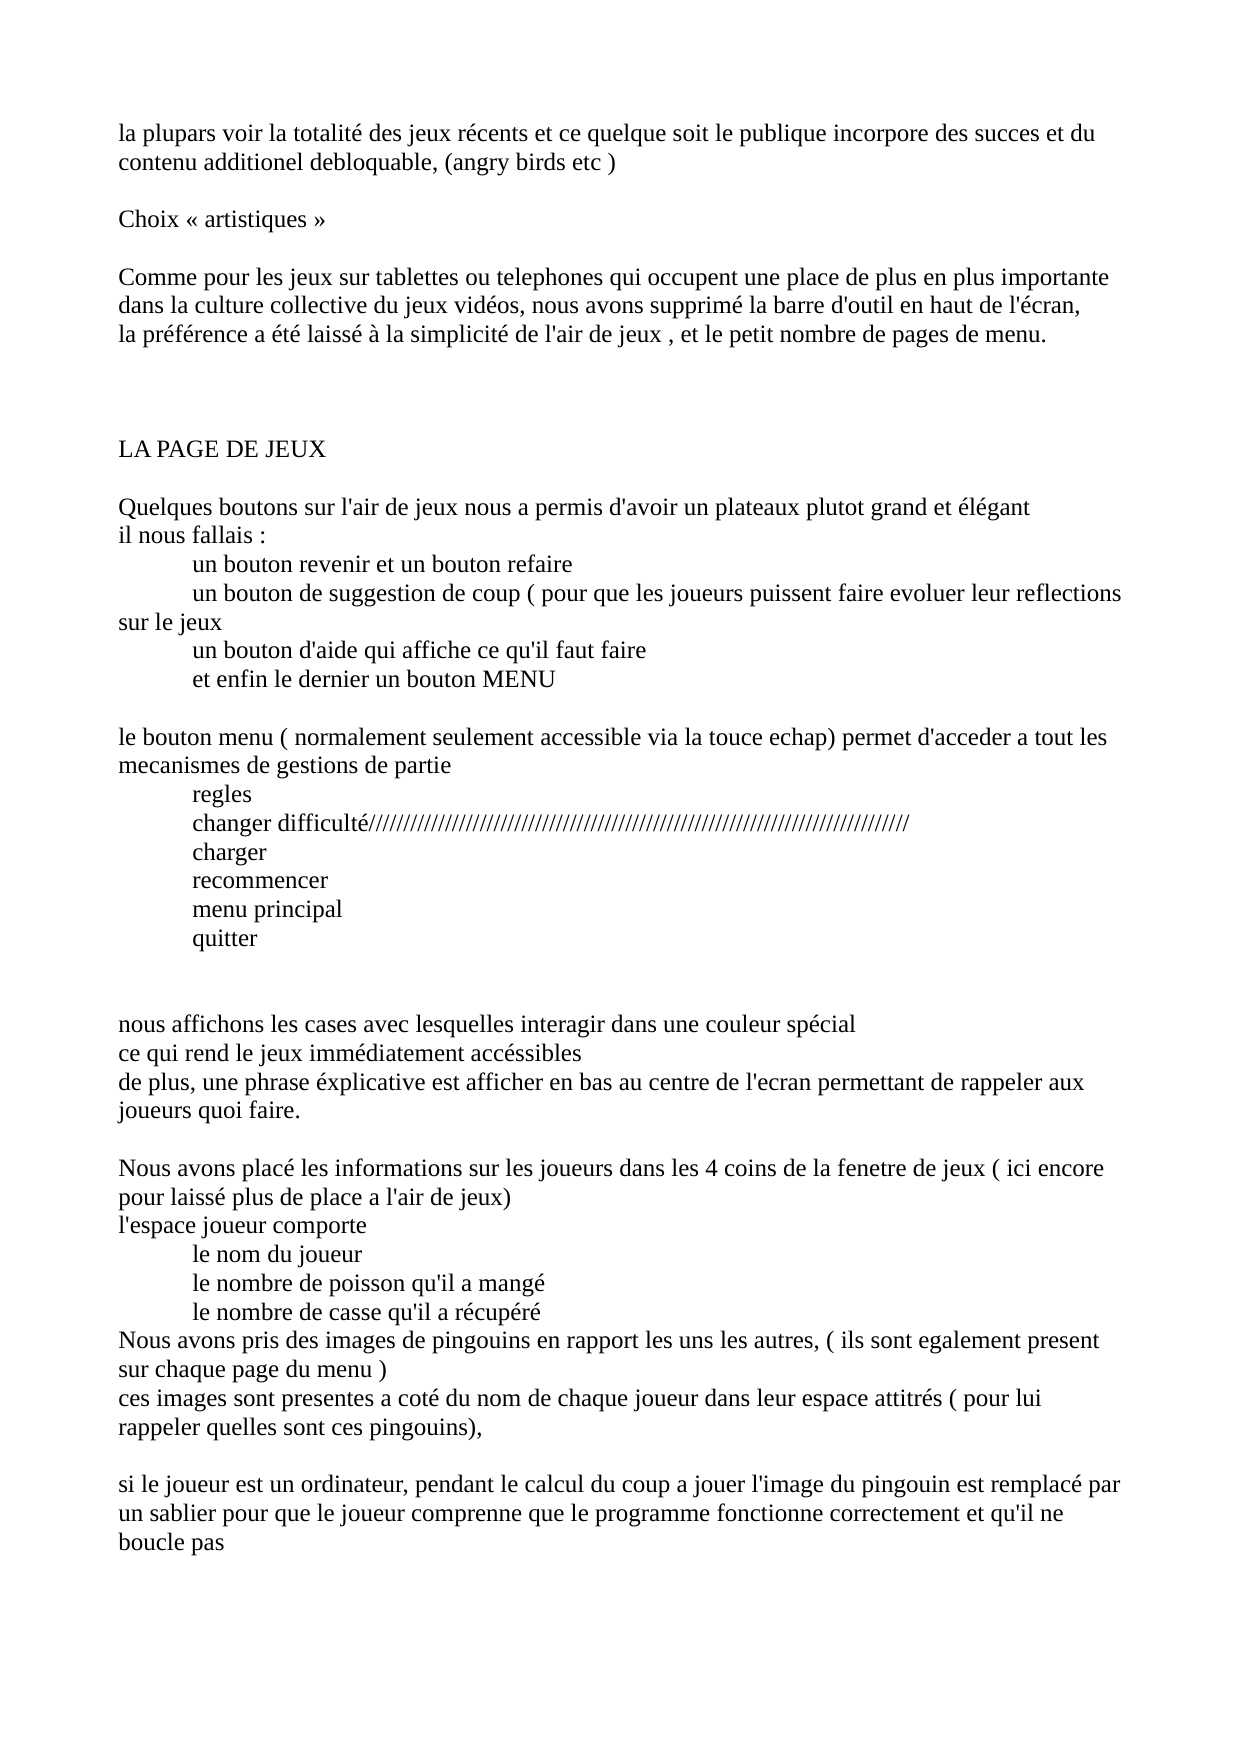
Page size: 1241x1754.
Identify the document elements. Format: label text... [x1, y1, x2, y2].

text de plus, une phrase éxplicative est afficher en bas au centre de l'ecran permettant de rappeler aux joueurs quoi faire. [118, 1067, 1122, 1124]
text recommencer [118, 866, 1122, 894]
text un bouton d'aide qui affiche ce qu'il faut faire [118, 636, 1122, 664]
text Choix « artistiques » [118, 204, 1122, 233]
text la plupars voir la totalité des jeux récents et ce quelque soit le publique incorpore des succes et du contenu additionel debloquable, (angry birds etc ) [118, 118, 1122, 176]
text ce qui rend le jeux immédiatement accéssibles [118, 1038, 1122, 1067]
text quitter [118, 923, 1122, 952]
text menu principal [118, 894, 1122, 923]
text charger [118, 837, 1122, 866]
text nous affichons les cases avec lesquelles interagir dans une couleur spécial [118, 1009, 1122, 1038]
text LA PAGE DE JEUX [118, 434, 1122, 463]
text le nombre de poisson qu'il a mangé [118, 1268, 1122, 1297]
text un bouton revenir et un bouton refaire [118, 549, 1122, 578]
text un bouton de suggestion de coup ( pour que les joueurs puissent faire evoluer leur reflections sur le jeux [118, 578, 1122, 636]
text la préférence a été laissé à la simplicité de l'air de jeux , et le petit nombre de pages de menu. [118, 319, 1122, 348]
text Nous avons placé les informations sur les joueurs dans les 4 coins de la fenetre de jeux ( ici encore pour laissé plus de place a l'air de jeux) [118, 1153, 1122, 1211]
text changer difficulté////////////////////////////////////////////////////////////////////////////// [118, 808, 1122, 837]
text ces images sont presentes a coté du nom de chaque joueur dans leur espace attitrés ( pour lui rappeler quelles sont ces pingouins), [118, 1383, 1122, 1441]
text le bouton menu ( normalement seulement accessible via la touce echap) permet d'acceder a tout les mecanismes de gestions de partie [118, 722, 1122, 779]
text il nous fallais : [118, 521, 1122, 549]
text Nous avons pris des images de pingouins en rapport les uns les autres, ( ils sont egalement present sur chaque page du menu ) [118, 1326, 1122, 1383]
text l'espace joueur comporte [118, 1211, 1122, 1239]
text Comme pour les jeux sur tablettes ou telephones qui occupent une place de plus en plus importante dans la culture collective du jeux vidéos, nous avons supprimé la barre d'outil en haut de l'écran, [118, 262, 1122, 319]
text et enfin le dernier un bouton MENU [118, 664, 1122, 693]
text regles [118, 779, 1122, 808]
text le nom du joueur [118, 1239, 1122, 1268]
text Quelques boutons sur l'air de jeux nous a permis d'avoir un plateaux plutot grand et élégant [118, 492, 1122, 521]
text le nombre de casse qu'il a récupéré [118, 1297, 1122, 1326]
text si le joueur est un ordinateur, pendant le calcul du coup a jouer l'image du pingouin est remplacé par un sablier pour que le joueur comprenne que le programme fonctionne correctement et qu'il ne boucle pas [118, 1469, 1122, 1556]
